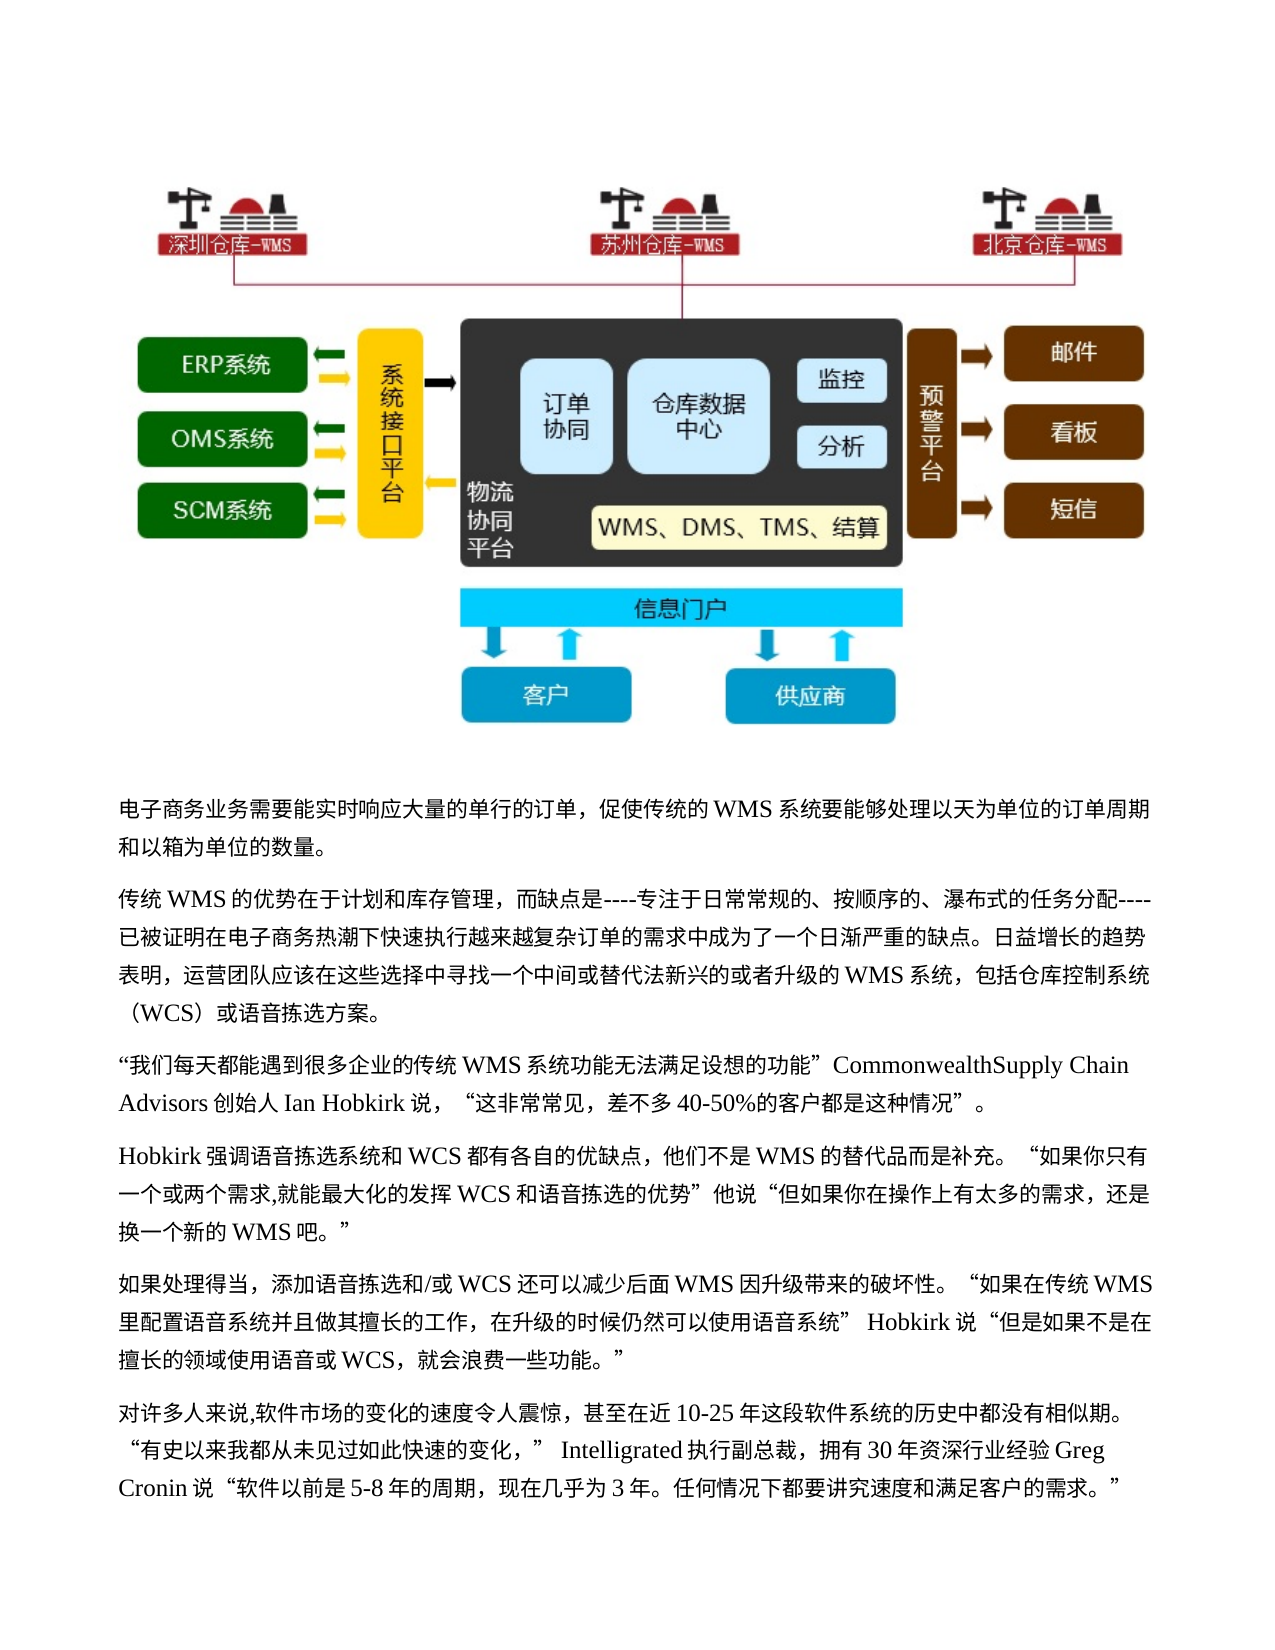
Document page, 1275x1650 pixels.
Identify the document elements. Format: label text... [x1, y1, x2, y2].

text 如果处理得当，添加语音拣选和/或WCS还可以减少后面WMS因升级带来的破坏性。“如果在传统WMS里配置语音系统并且做其擅长的工作，在升级的时候仍然可以使用语音系统” Hobkirk说“但是如果不是在擅长的领域使用语音或WCS，就会浪费一些功能。” [118, 1267, 1157, 1375]
text 对许多人来说,软件市场的变化的速度令人震惊，甚至在近10-25年这段软件系统的历史中都没有相似期。“有史以来我都从未见过如此快速的变化，” Intelligrated执行副总裁，拥有30年资深行业经验Greg Cronin说“软件以前是5-8年的周期，现在几乎为3年。任何情况下都要讲究速度和满足客户的需求。” [118, 1396, 1157, 1503]
picture [118, 176, 1157, 737]
text “我们每天都能遇到很多企业的传统WMS系统功能无法满足设想的功能”CommonwealthSupply Chain Advisors创始人Ian Hobkirk说，“这非常常见，差不多40-50%的客户都是这种情况”。 [118, 1048, 1157, 1118]
text 电子商务业务需要能实时响应大量的单行的订单，促使传统的WMS系统要能够处理以天为单位的订单周期和以箱为单位的数量。 [118, 792, 1157, 861]
text Hobkirk强调语音拣选系统和WCS都有各自的优缺点，他们不是WMS的替代品而是补充。“如果你只有一个或两个需求,就能最大化的发挥WCS和语音拣选的优势”他说“但如果你在操作上有太多的需求，还是换一个新的WMS吧。” [118, 1139, 1157, 1246]
text 传统 WMS的优势在于计划和库存管理，而缺点是----专注于日常常规的、按顺序的、瀑布式的任务分配----已被证明在电子商务热潮下快速执行越来越复杂订单的需求中成为了一个日渐严重的缺点。日益增长的趋势表明，运营团队应该在这些选择中寻找一个中间或替代法新兴的或者升级的WMS系统，包括仓库控制系统（WCS）或语音拣选方案。 [118, 882, 1157, 1028]
